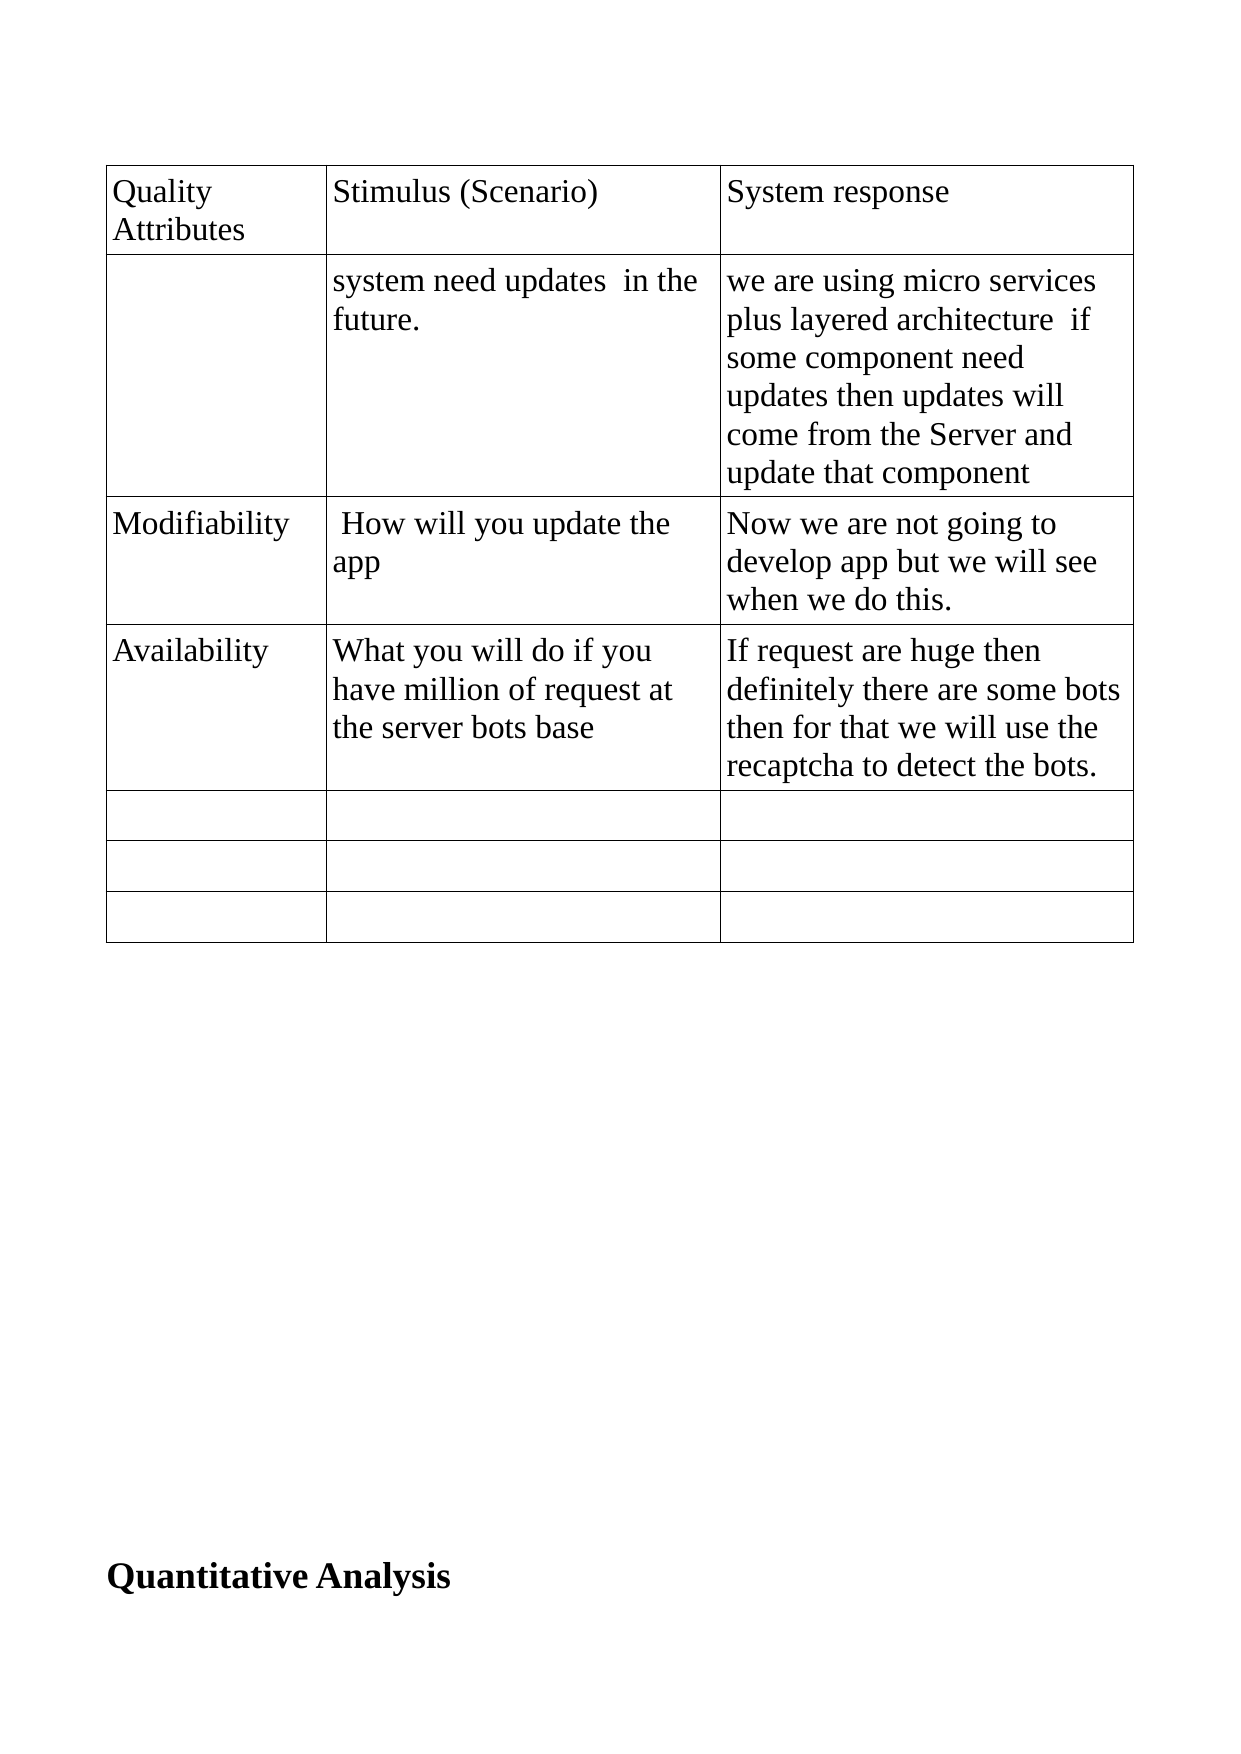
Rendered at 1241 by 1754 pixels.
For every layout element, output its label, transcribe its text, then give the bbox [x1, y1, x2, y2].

table_cell Availability [107, 625, 326, 789]
table_cell [107, 791, 326, 840]
table_cell [721, 791, 1133, 840]
table_cell How will you update the app [327, 497, 720, 624]
table_header Stimulus (Scenario) [327, 166, 720, 254]
table_cell Now we are not going to develop app but we will see when we do this. [721, 497, 1133, 624]
table_cell [327, 841, 720, 891]
table_cell [721, 892, 1133, 942]
table_cell [327, 791, 720, 840]
table_cell [721, 841, 1133, 891]
table_cell system need updates in the future. [327, 255, 720, 496]
table_header System response [721, 166, 1133, 254]
table_cell we are using micro services plus layered architecture if some component need updates then updates will come from the Server and update that component [721, 255, 1133, 496]
table_cell [327, 892, 720, 942]
table_header Quality Attributes [107, 166, 326, 254]
text Quantitative Analysis [106, 1554, 1134, 1597]
table_cell If request are huge then definitely there are some bots then for that we will use the recaptcha to detect the bots. [721, 625, 1133, 789]
table_cell [107, 892, 326, 942]
table_cell Modifiability [107, 497, 326, 624]
table_cell [107, 841, 326, 891]
table_cell [107, 255, 326, 496]
table_cell What you will do if you have million of request at the server bots base [327, 625, 720, 789]
